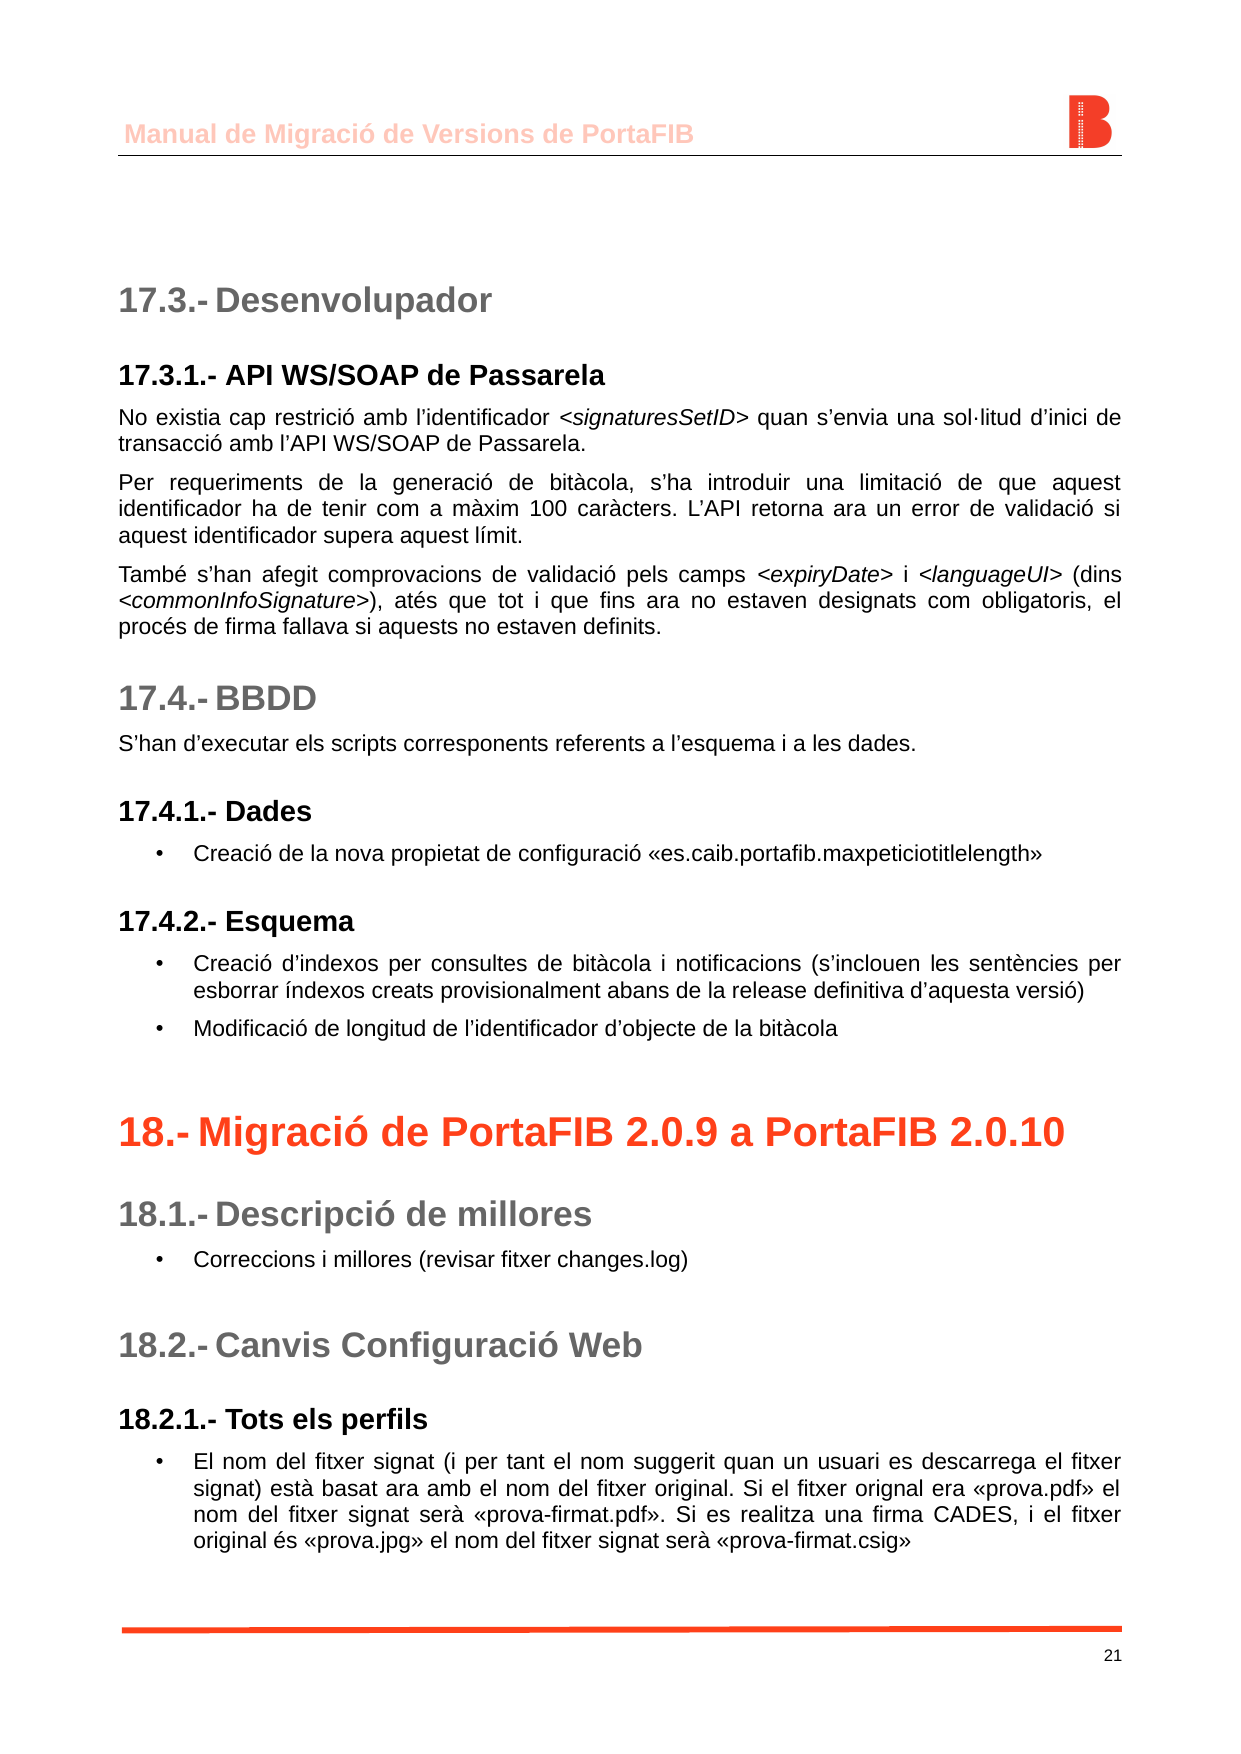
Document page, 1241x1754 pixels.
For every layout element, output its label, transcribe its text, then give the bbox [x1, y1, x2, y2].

subtitle API WS/SOAP de Passarela [118, 358, 1122, 391]
text S’han d’executar els scripts corresponents referents a l’esquema i a les dades. [118, 730, 1122, 757]
subtitle Migració de PortaFIB 2.0.9 a PortaFIB 2.0.10 [118, 1107, 1122, 1155]
subtitle Canvis Configuració Web [118, 1324, 1122, 1364]
list Correccions i millores (revisar fitxer changes.log) [156, 1246, 1122, 1272]
list El nom del fitxer signat (i per tant el nom suggerit quan un usuari es descarrega el fitxer signat) està basat ara amb el nom del fitxer original. Si el fitxer orignal era «prova.pdf» el nom del fitxer signat serà «prova-firmat.pdf». Si es realitza una firma CADES, i el fitxer original és «prova.jpg» el nom del fitxer signat serà «prova-firmat.csig» [156, 1448, 1122, 1553]
picture [1063, 94, 1117, 150]
subtitle Esquema [118, 904, 1122, 938]
subtitle Descripció de millores [118, 1193, 1122, 1234]
text No existia cap restrició amb l’identificador <signaturesSetID> quan s’envia una sol·litud d’inici de transacció amb l’API WS/SOAP de Passarela. [118, 404, 1122, 457]
list Creació de la nova propietat de configuració «es.caib.portafib.maxpeticiotitlelength» [156, 840, 1122, 867]
text Per requeriments de la generació de bitàcola, s’ha introduir una limitació de que aquest identificador ha de tenir com a màxim 100 caràcters. L’API retorna ara un error de validació si aquest identificador supera aquest límit. [118, 469, 1122, 548]
text També s’han afegit comprovacions de validació pels camps <expiryDate> i <languageUI> (dins <commonInfoSignature>), atés que tot i que fins ara no estaven designats com obligatoris, el procés de firma fallava si aquests no estaven definits. [118, 561, 1122, 640]
subtitle Dades [118, 794, 1122, 828]
subtitle Tots els perfils [118, 1402, 1122, 1436]
subtitle BBDD [118, 677, 1122, 718]
list Creació d’indexos per consultes de bitàcola i notificacions (s’inclouen les sentències per esborrar índexos creats provisionalment abans de la release definitiva d’aquesta versió) [156, 950, 1122, 1003]
list Modificació de longitud de l’identificador d’objecte de la bitàcola [156, 1015, 1122, 1042]
subtitle Desenvolupador [118, 279, 1122, 320]
